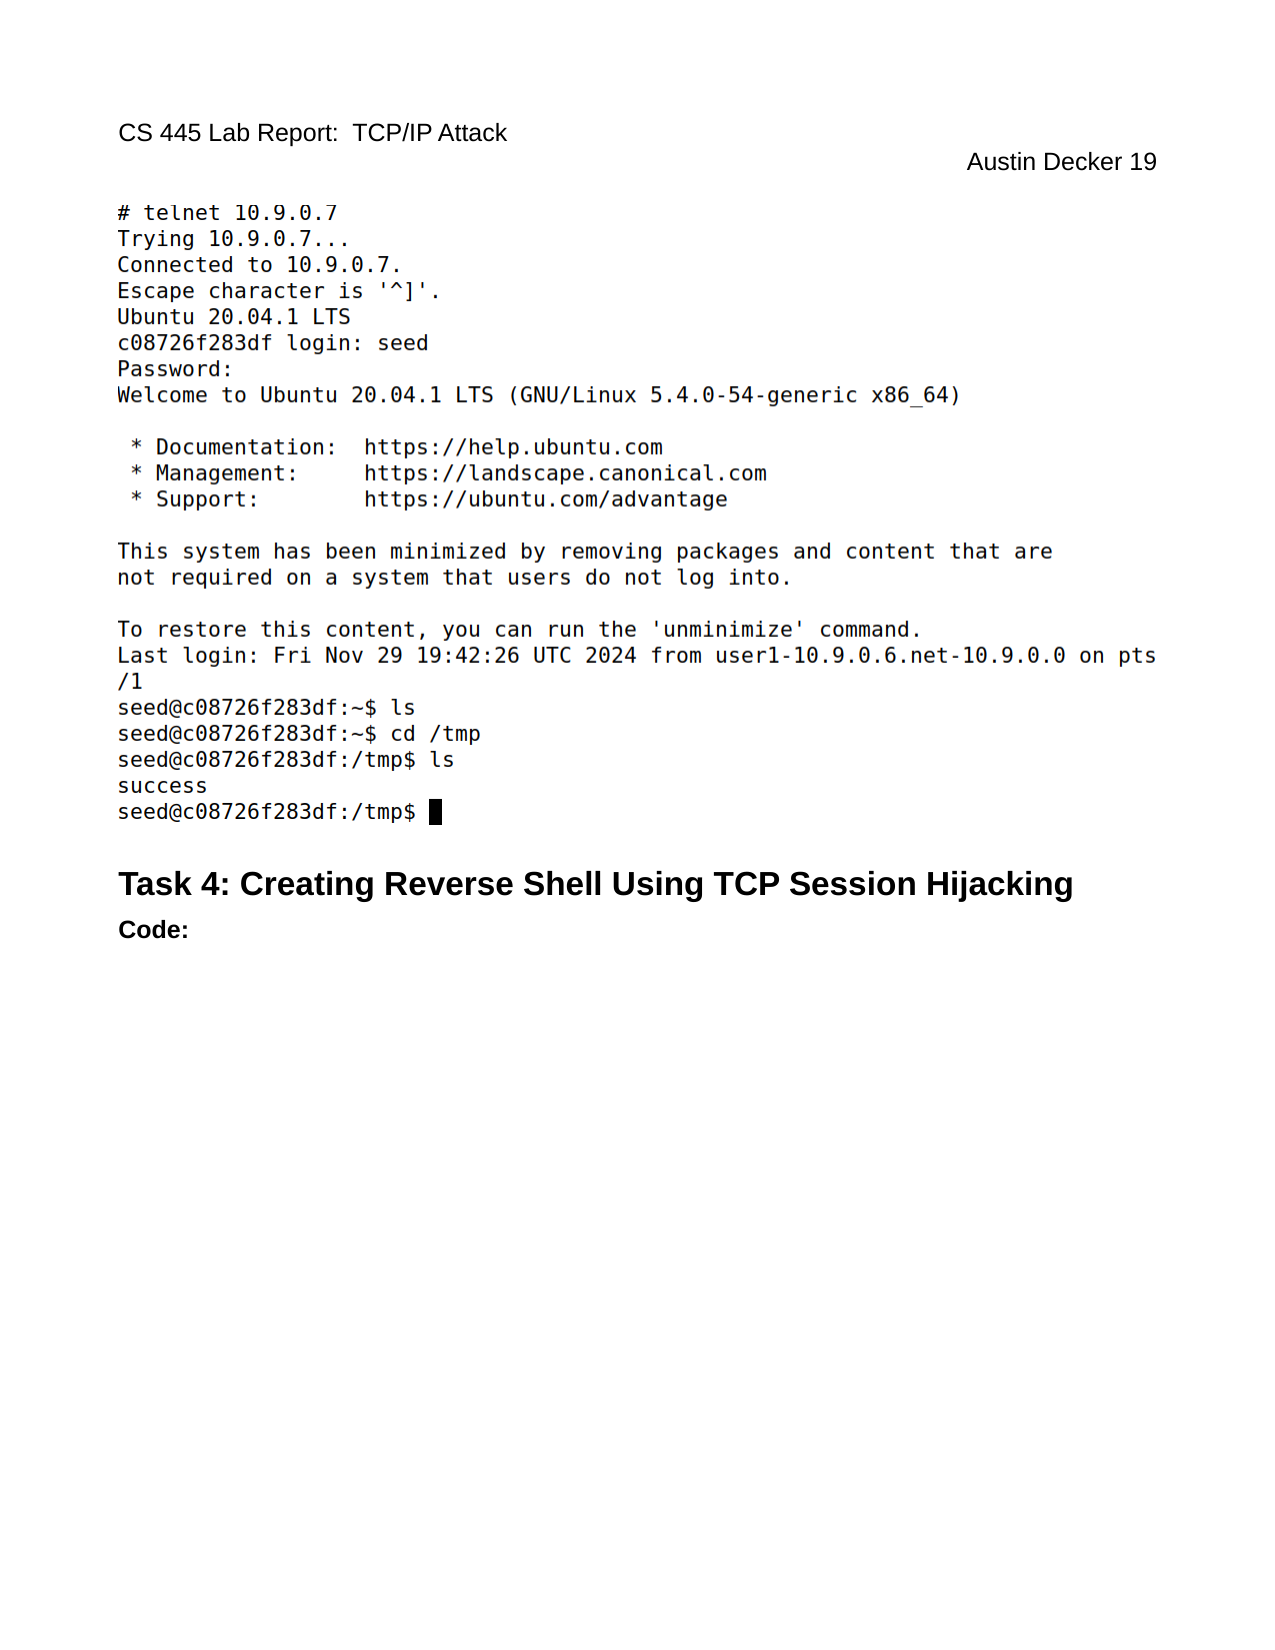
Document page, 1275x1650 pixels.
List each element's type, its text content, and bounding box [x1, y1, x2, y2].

text Code: [118, 915, 1157, 944]
picture [118, 205, 1157, 825]
subtitle Task 4: Creating Reverse Shell Using TCP Session Hijacking [118, 864, 1157, 902]
